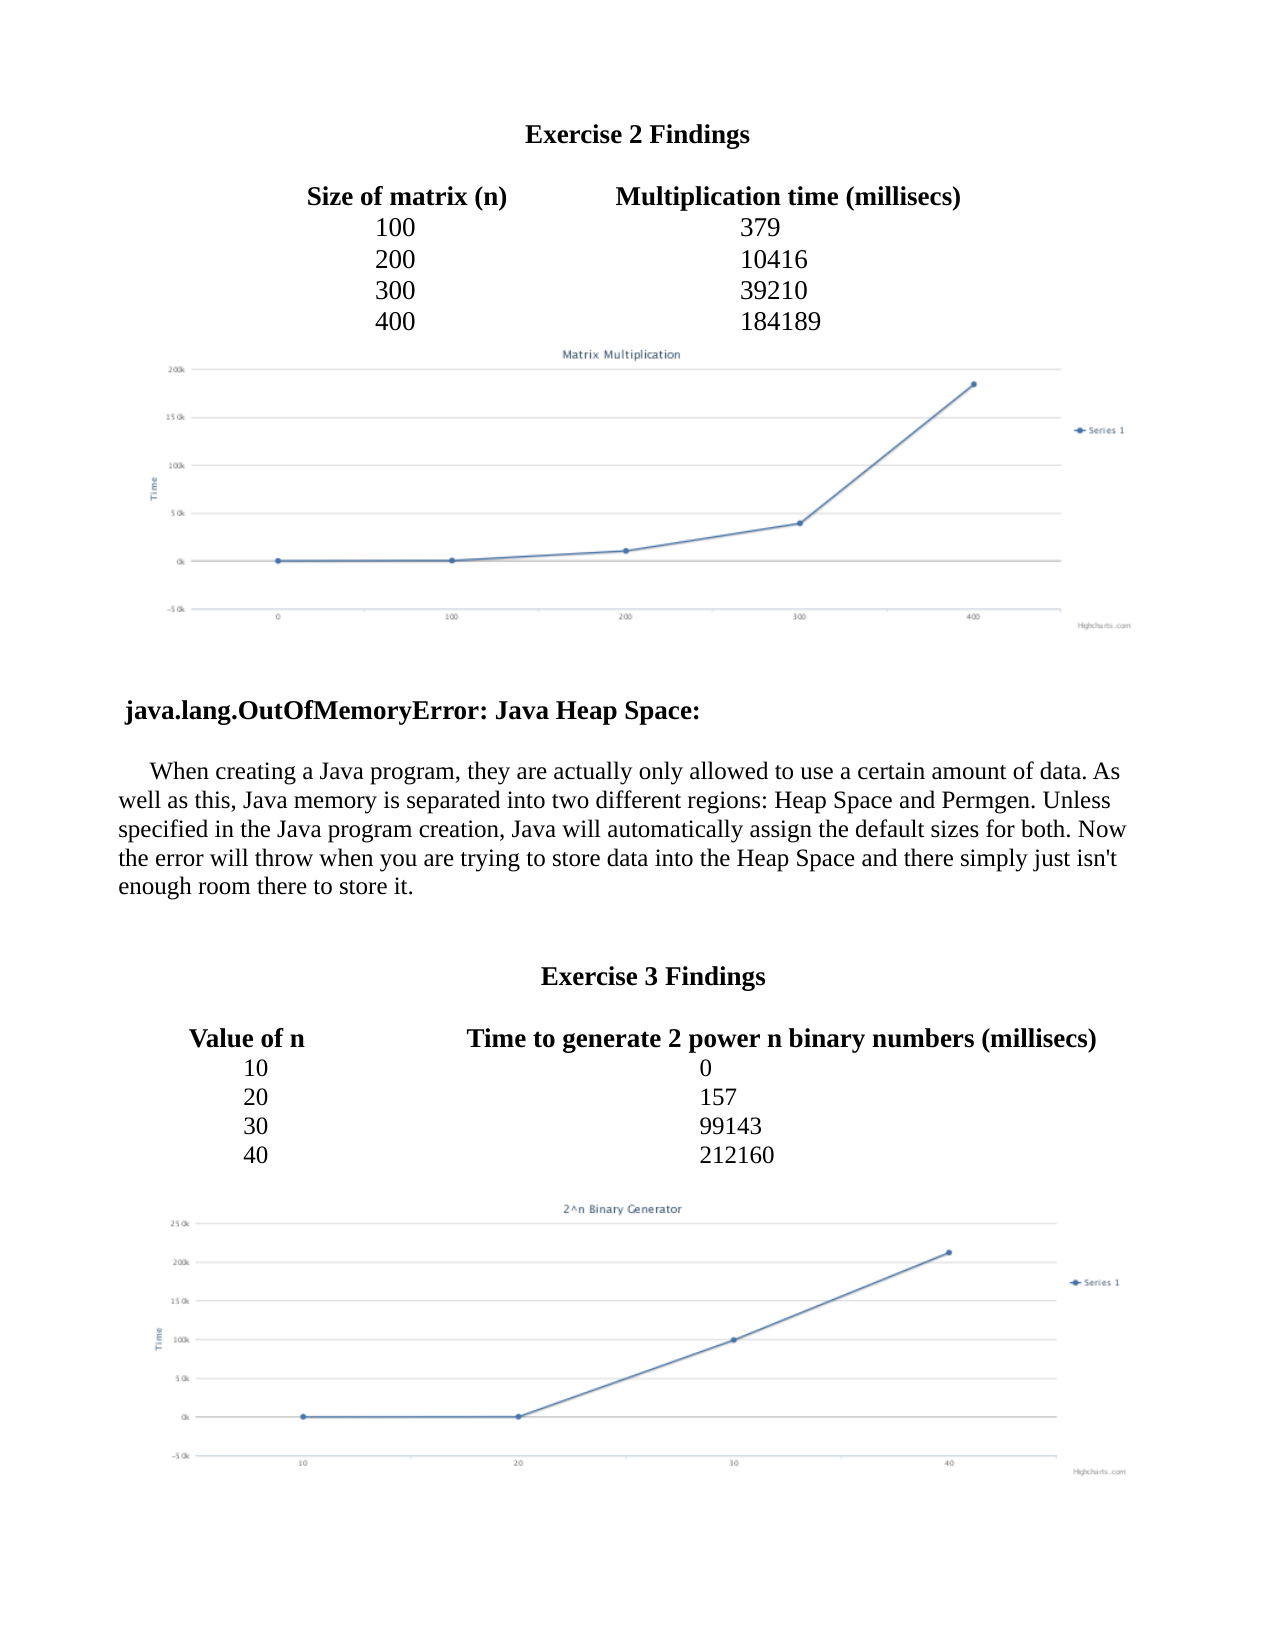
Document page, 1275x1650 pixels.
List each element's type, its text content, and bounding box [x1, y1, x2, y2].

text Exercise 2 Findings [118, 118, 1157, 149]
text 30 99143 [118, 1111, 1157, 1140]
text 40 212160 [118, 1140, 1157, 1168]
text 400 184189 [118, 305, 1157, 336]
text 300 39210 [118, 274, 1157, 305]
text Exercise 3 Findings [118, 960, 1157, 991]
text 20 157 [118, 1082, 1157, 1111]
text 100 379 [118, 212, 1157, 243]
picture [142, 1195, 1133, 1478]
text 200 10416 [118, 243, 1157, 274]
text Value of n Time to generate 2 power n binary numbers (millisecs) [118, 1022, 1157, 1053]
picture [137, 341, 1138, 632]
text When creating a Java program, they are actually only allowed to use a certain amount of data. As well as this, Java memory is separated into two different regions: Heap Space and Permgen. Unless specified in the Java program creation, Java will automatically assign the default sizes for both. Now the error will throw when you are trying to store data into the Heap Space and there simply just isn't enough room there to store it. [118, 756, 1157, 900]
text 10 0 [118, 1053, 1157, 1082]
text java.lang.OutOfMemoryError: Java Heap Space: [118, 694, 1157, 725]
text Size of matrix (n) Multiplication time (millisecs) [118, 180, 1157, 212]
